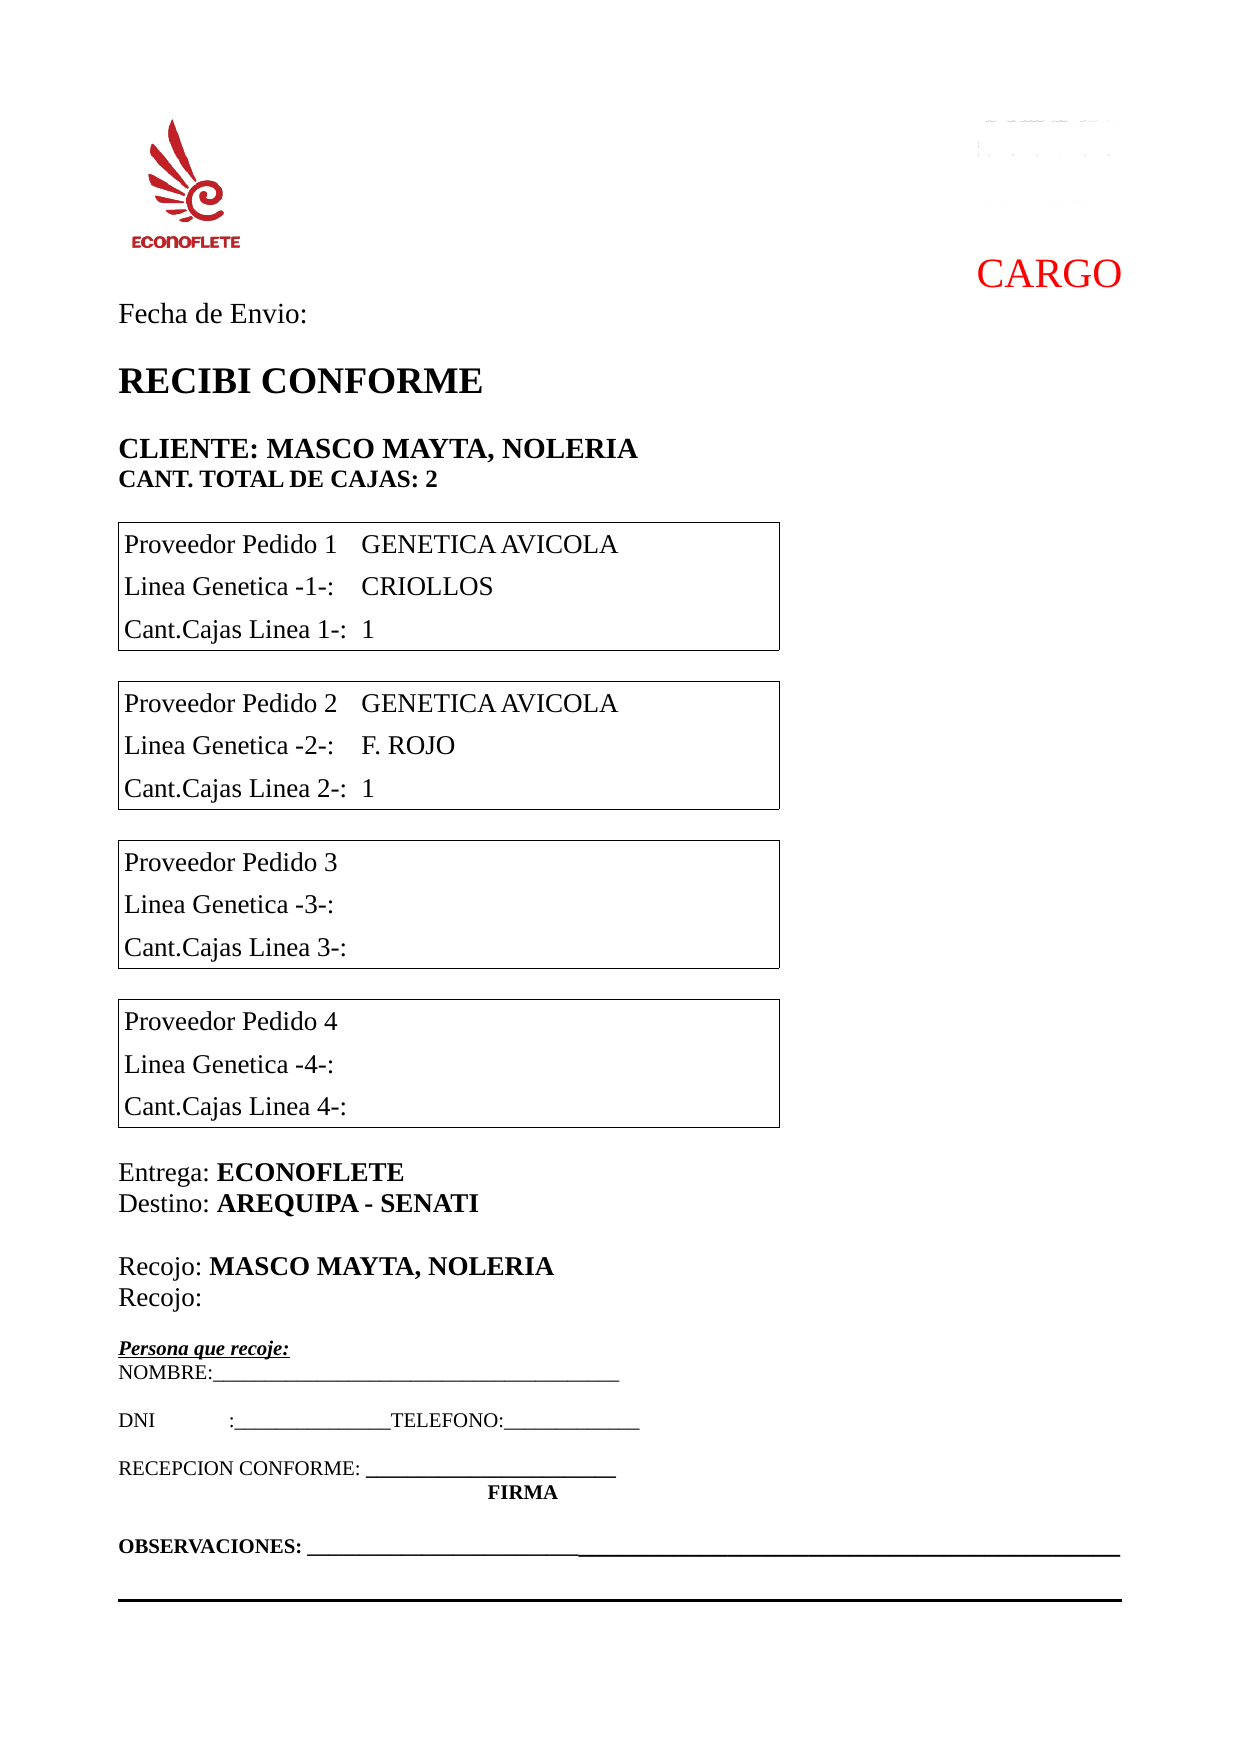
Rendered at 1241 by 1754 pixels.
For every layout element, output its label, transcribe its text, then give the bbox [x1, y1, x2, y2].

table_header GENETICA AVICOLA [356, 523, 779, 564]
table_cell Linea Genetica -1-: [119, 565, 356, 607]
text FIRMA [118, 1480, 1122, 1504]
table_cell Proveedor Pedido 3 [119, 841, 356, 883]
text CLIENTE: MASCO MAYTA, NOLERIA [118, 431, 1122, 464]
table_cell Linea Genetica -2-: [119, 724, 356, 766]
table_cell Proveedor Pedido 2 [119, 682, 356, 724]
table_cell Linea Genetica -4-: [119, 1042, 356, 1085]
table_cell Cant.Cajas Linea 4-: [119, 1085, 356, 1127]
table_cell Cant.Cajas Linea 2-: [119, 766, 356, 809]
text OBSERVACIONES: __________________________________________________________________ [118, 1528, 1122, 1559]
text NOMBRE:_______________________________________ [118, 1360, 1122, 1384]
text Persona que recoje: [118, 1336, 1122, 1360]
table_cell Proveedor Pedido 4 [119, 1000, 356, 1042]
table_cell 1 [356, 766, 779, 809]
table_header Proveedor Pedido 1 [119, 523, 356, 564]
text Recojo: MASCO MAYTA, NOLERIA [118, 1249, 1122, 1281]
text Fecha de Envio: [118, 297, 1122, 330]
table_cell [356, 810, 779, 840]
table_cell Cant.Cajas Linea 3-: [119, 926, 356, 968]
text DNI :_______________TELEFONO:_____________ [118, 1408, 1122, 1432]
table_cell [356, 1085, 779, 1127]
text Recojo: [118, 1281, 1122, 1312]
table_cell Linea Genetica -3-: [119, 883, 356, 926]
text CANT. TOTAL DE CAJAS: 2 [118, 464, 1122, 493]
table_cell [356, 883, 779, 926]
table_cell [356, 969, 779, 999]
text CARGO [118, 224, 1122, 297]
picture [118, 118, 254, 249]
table_cell 1 [356, 607, 779, 650]
table_cell F. ROJO [356, 724, 779, 766]
table_cell [118, 810, 356, 840]
table_cell GENETICA AVICOLA [356, 682, 779, 724]
table_cell [356, 1000, 779, 1042]
table_cell [356, 841, 779, 883]
text Entrega: ECONOFLETE [118, 1156, 1122, 1187]
table_cell [118, 969, 356, 999]
table_cell CRIOLLOS [356, 565, 779, 607]
text Destino: AREQUIPA - SENATI [118, 1187, 1122, 1218]
table_cell [118, 651, 356, 681]
table_cell [356, 926, 779, 968]
table_cell [356, 651, 779, 681]
text RECIBI CONFORME [118, 359, 1122, 402]
table_cell [356, 1042, 779, 1085]
table_cell Cant.Cajas Linea 1-: [119, 607, 356, 650]
text RECEPCION CONFORME: ________________________ [118, 1456, 1122, 1480]
